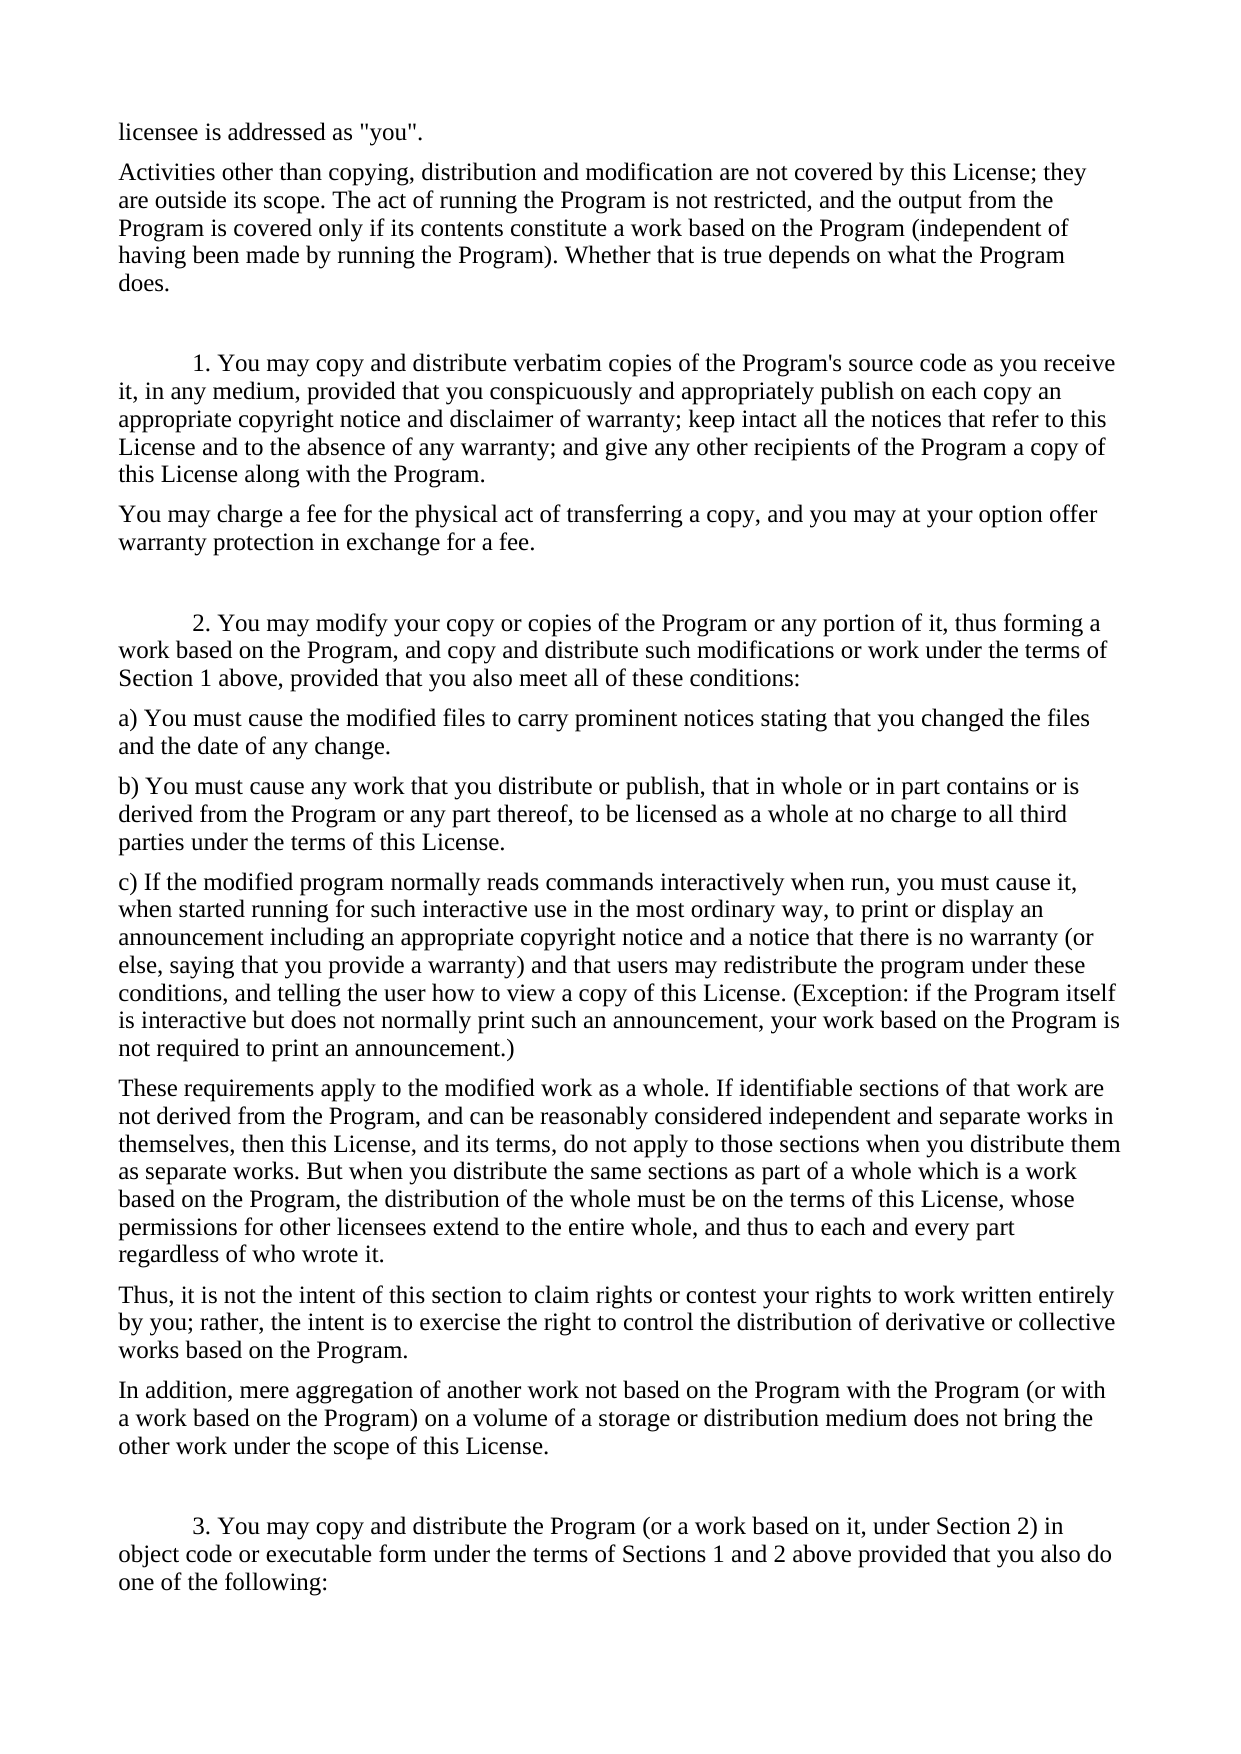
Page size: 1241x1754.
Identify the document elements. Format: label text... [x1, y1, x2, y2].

text c) If the modified program normally reads commands interactively when run, you must cause it, when started running for such interactive use in the most ordinary way, to print or display an announcement including an appropriate copyright notice and a notice that there is no warranty (or else, saying that you provide a warranty) and that users may redistribute the program under these conditions, and telling the user how to view a copy of this License. (Exception: if the Program itself is interactive but does not normally print such an announcement, your work based on the Program is not required to print an announcement.) [118, 868, 1122, 1062]
text 1. You may copy and distribute verbatim copies of the Program's source code as you receive it, in any medium, provided that you conspicuously and appropriately publish on each copy an appropriate copyright notice and disclaimer of warranty; keep intact all the notices that refer to this License and to the absence of any warranty; and give any other recipients of the Program a copy of this License along with the Program. [118, 349, 1122, 488]
text licensee is addressed as "you". [118, 118, 1122, 146]
text You may charge a fee for the physical act of transferring a copy, and you may at your option offer warranty protection in exchange for a fee. [118, 501, 1122, 556]
text Thus, it is not the intent of this section to claim rights or contest your rights to work written entirely by you; rather, the intent is to exercise the right to control the distribution of derivative or collective works based on the Program. [118, 1281, 1122, 1364]
text These requirements apply to the modified work as a whole. If identifiable sections of that work are not derived from the Program, and can be reasonably considered independent and separate works in themselves, then this License, and its terms, do not apply to those sections when you distribute them as separate works. But when you distribute the same sections as part of a whole which is a work based on the Program, the distribution of the whole must be on the terms of this License, whose permissions for other licensees extend to the entire whole, and thus to each and every part regardless of who wrote it. [118, 1074, 1122, 1268]
text a) You must cause the modified files to carry prominent notices stating that you changed the files and the date of any change. [118, 704, 1122, 760]
text b) You must cause any work that you distribute or publish, that in whole or in part contains or is derived from the Program or any part thereof, to be licensed as a whole at no charge to all third parties under the terms of this License. [118, 772, 1122, 855]
text 3. You may copy and distribute the Program (or a work based on it, under Section 2) in object code or executable form under the terms of Sections 1 and 2 above provided that you also do one of the following: [118, 1512, 1122, 1595]
text 2. You may modify your copy or copies of the Program or any portion of it, thus forming a work based on the Program, and copy and distribute such modifications or work under the terms of Section 1 above, provided that you also meet all of these conditions: [118, 609, 1122, 692]
text In addition, mere aggregation of another work not based on the Program with the Program (or with a work based on the Program) on a volume of a storage or distribution medium does not bring the other work under the scope of this License. [118, 1376, 1122, 1459]
text Activities other than copying, distribution and modification are not covered by this License; they are outside its scope. The act of running the Program is not restricted, and the output from the Program is covered only if its contents constitute a work based on the Program (independent of having been made by running the Program). Whether that is true depends on what the Program does. [118, 158, 1122, 297]
